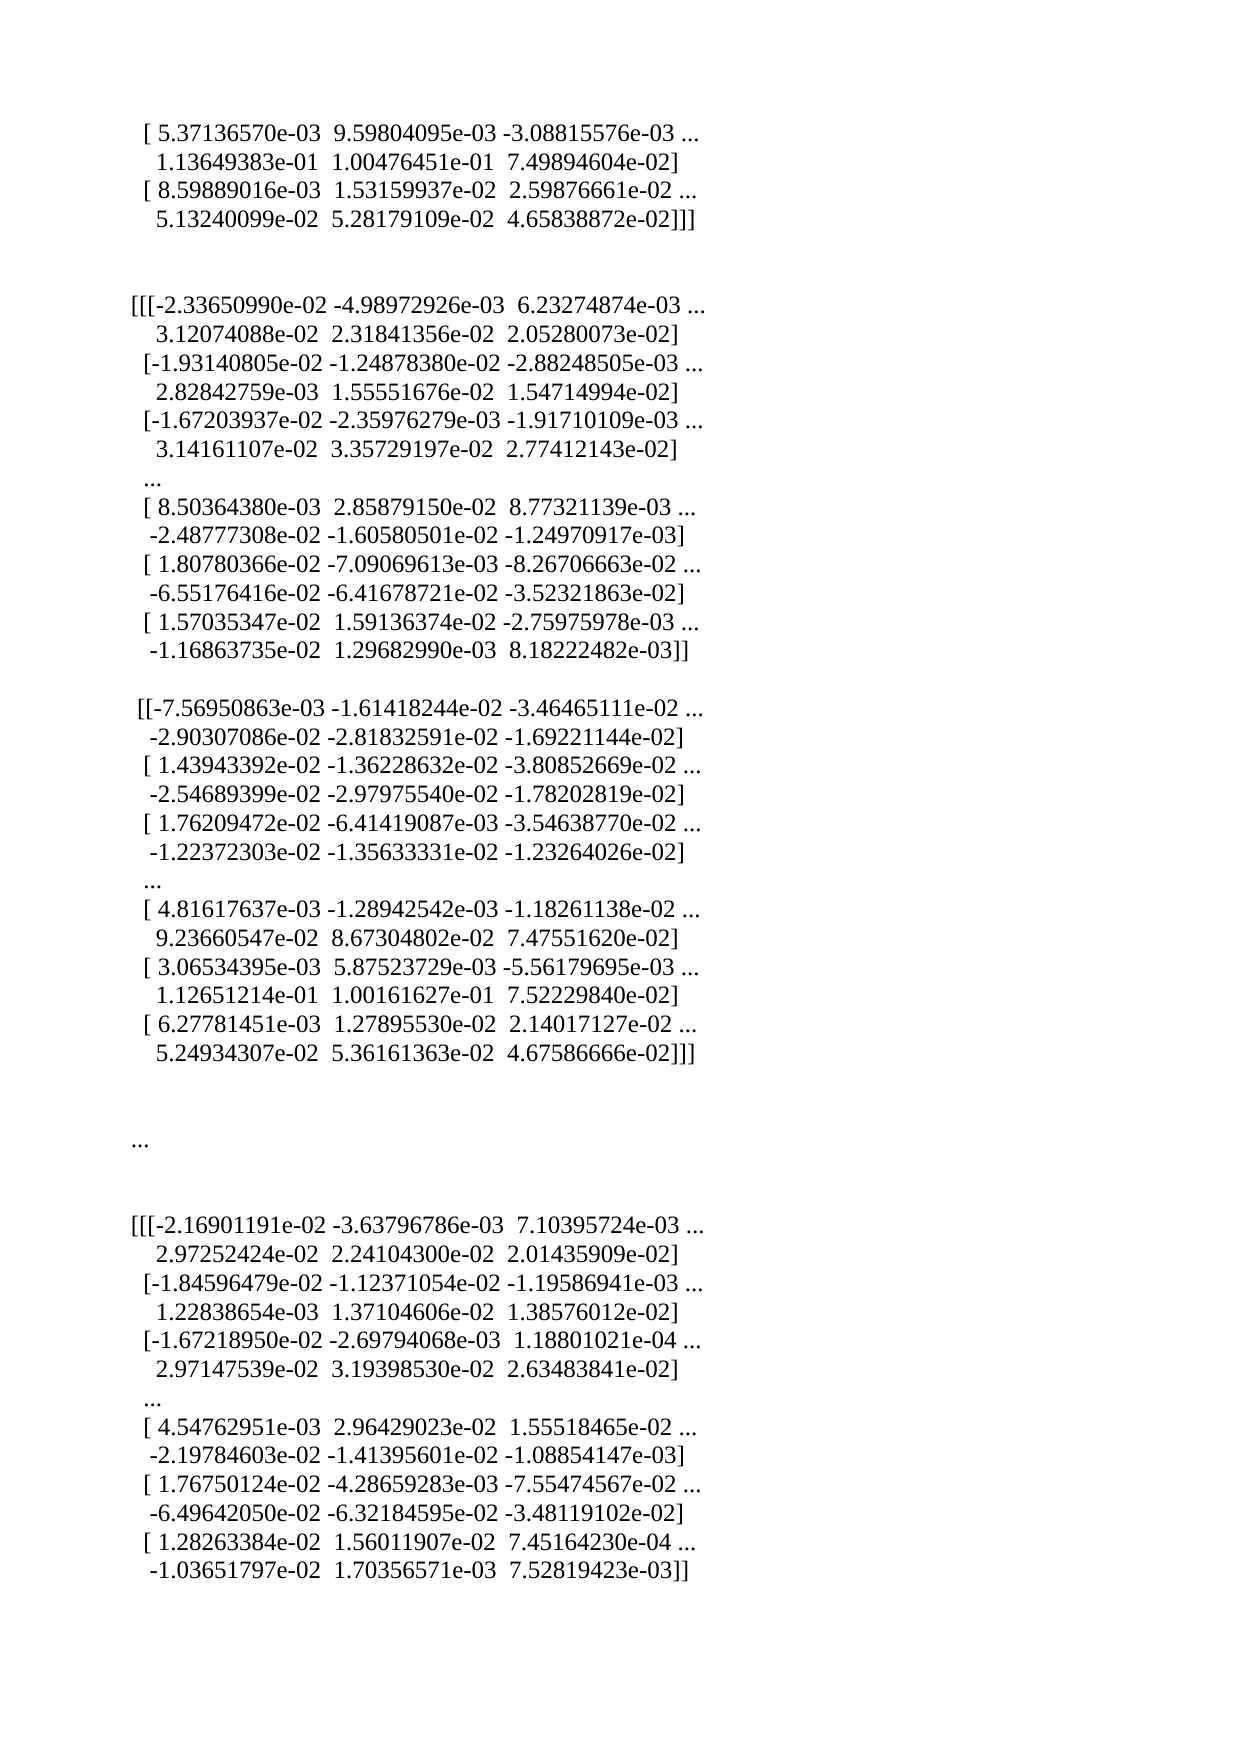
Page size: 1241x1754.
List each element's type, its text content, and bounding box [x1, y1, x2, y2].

text -1.03651797e-02 1.70356571e-03 7.52819423e-03]] [118, 1556, 1122, 1584]
text 1.22838654e-03 1.37104606e-02 1.38576012e-02] [118, 1297, 1122, 1326]
text -2.90307086e-02 -2.81832591e-02 -1.69221144e-02] [118, 722, 1122, 751]
text 2.97147539e-02 3.19398530e-02 2.63483841e-02] [118, 1354, 1122, 1383]
text [ 4.81617637e-03 -1.28942542e-03 -1.18261138e-02 ... [118, 894, 1122, 923]
text 1.13649383e-01 1.00476451e-01 7.49894604e-02] [118, 147, 1122, 176]
text 3.14161107e-02 3.35729197e-02 2.77412143e-02] [118, 434, 1122, 463]
text -6.49642050e-02 -6.32184595e-02 -3.48119102e-02] [118, 1498, 1122, 1527]
text ... [118, 1383, 1122, 1412]
text [[-7.56950863e-03 -1.61418244e-02 -3.46465111e-02 ... [118, 693, 1122, 722]
text 1.12651214e-01 1.00161627e-01 7.52229840e-02] [118, 981, 1122, 1009]
text 5.24934307e-02 5.36161363e-02 4.67586666e-02]]] [118, 1038, 1122, 1067]
text -1.16863735e-02 1.29682990e-03 8.18222482e-03]] [118, 636, 1122, 664]
text -1.22372303e-02 -1.35633331e-02 -1.23264026e-02] [118, 837, 1122, 866]
text 5.13240099e-02 5.28179109e-02 4.65838872e-02]]] [118, 204, 1122, 233]
text -6.55176416e-02 -6.41678721e-02 -3.52321863e-02] [118, 578, 1122, 607]
text 3.12074088e-02 2.31841356e-02 2.05280073e-02] [118, 319, 1122, 348]
text [[[-2.33650990e-02 -4.98972926e-03 6.23274874e-03 ... [118, 291, 1122, 319]
text -2.19784603e-02 -1.41395601e-02 -1.08854147e-03] [118, 1441, 1122, 1469]
text [-1.93140805e-02 -1.24878380e-02 -2.88248505e-03 ... [118, 348, 1122, 377]
text [ 4.54762951e-03 2.96429023e-02 1.55518465e-02 ... [118, 1412, 1122, 1441]
text [ 6.27781451e-03 1.27895530e-02 2.14017127e-02 ... [118, 1009, 1122, 1038]
text 2.82842759e-03 1.55551676e-02 1.54714994e-02] [118, 377, 1122, 406]
text [ 8.59889016e-03 1.53159937e-02 2.59876661e-02 ... [118, 176, 1122, 204]
text [ 1.43943392e-02 -1.36228632e-02 -3.80852669e-02 ... [118, 751, 1122, 779]
text -2.54689399e-02 -2.97975540e-02 -1.78202819e-02] [118, 779, 1122, 808]
text [ 1.76209472e-02 -6.41419087e-03 -3.54638770e-02 ... [118, 808, 1122, 837]
text [ 1.28263384e-02 1.56011907e-02 7.45164230e-04 ... [118, 1527, 1122, 1556]
text [ 3.06534395e-03 5.87523729e-03 -5.56179695e-03 ... [118, 952, 1122, 981]
text [-1.67203937e-02 -2.35976279e-03 -1.91710109e-03 ... [118, 406, 1122, 434]
text [[[-2.16901191e-02 -3.63796786e-03 7.10395724e-03 ... [118, 1211, 1122, 1239]
text [ 1.76750124e-02 -4.28659283e-03 -7.55474567e-02 ... [118, 1469, 1122, 1498]
text [ 5.37136570e-03 9.59804095e-03 -3.08815576e-03 ... [118, 118, 1122, 147]
text ... [118, 866, 1122, 894]
text 9.23660547e-02 8.67304802e-02 7.47551620e-02] [118, 923, 1122, 952]
text [ 1.80780366e-02 -7.09069613e-03 -8.26706663e-02 ... [118, 549, 1122, 578]
text [ 1.57035347e-02 1.59136374e-02 -2.75975978e-03 ... [118, 607, 1122, 636]
text 2.97252424e-02 2.24104300e-02 2.01435909e-02] [118, 1239, 1122, 1268]
text ... [118, 1124, 1122, 1153]
text [ 8.50364380e-03 2.85879150e-02 8.77321139e-03 ... [118, 492, 1122, 521]
text [-1.67218950e-02 -2.69794068e-03 1.18801021e-04 ... [118, 1326, 1122, 1354]
text [-1.84596479e-02 -1.12371054e-02 -1.19586941e-03 ... [118, 1268, 1122, 1297]
text -2.48777308e-02 -1.60580501e-02 -1.24970917e-03] [118, 521, 1122, 549]
text ... [118, 463, 1122, 492]
